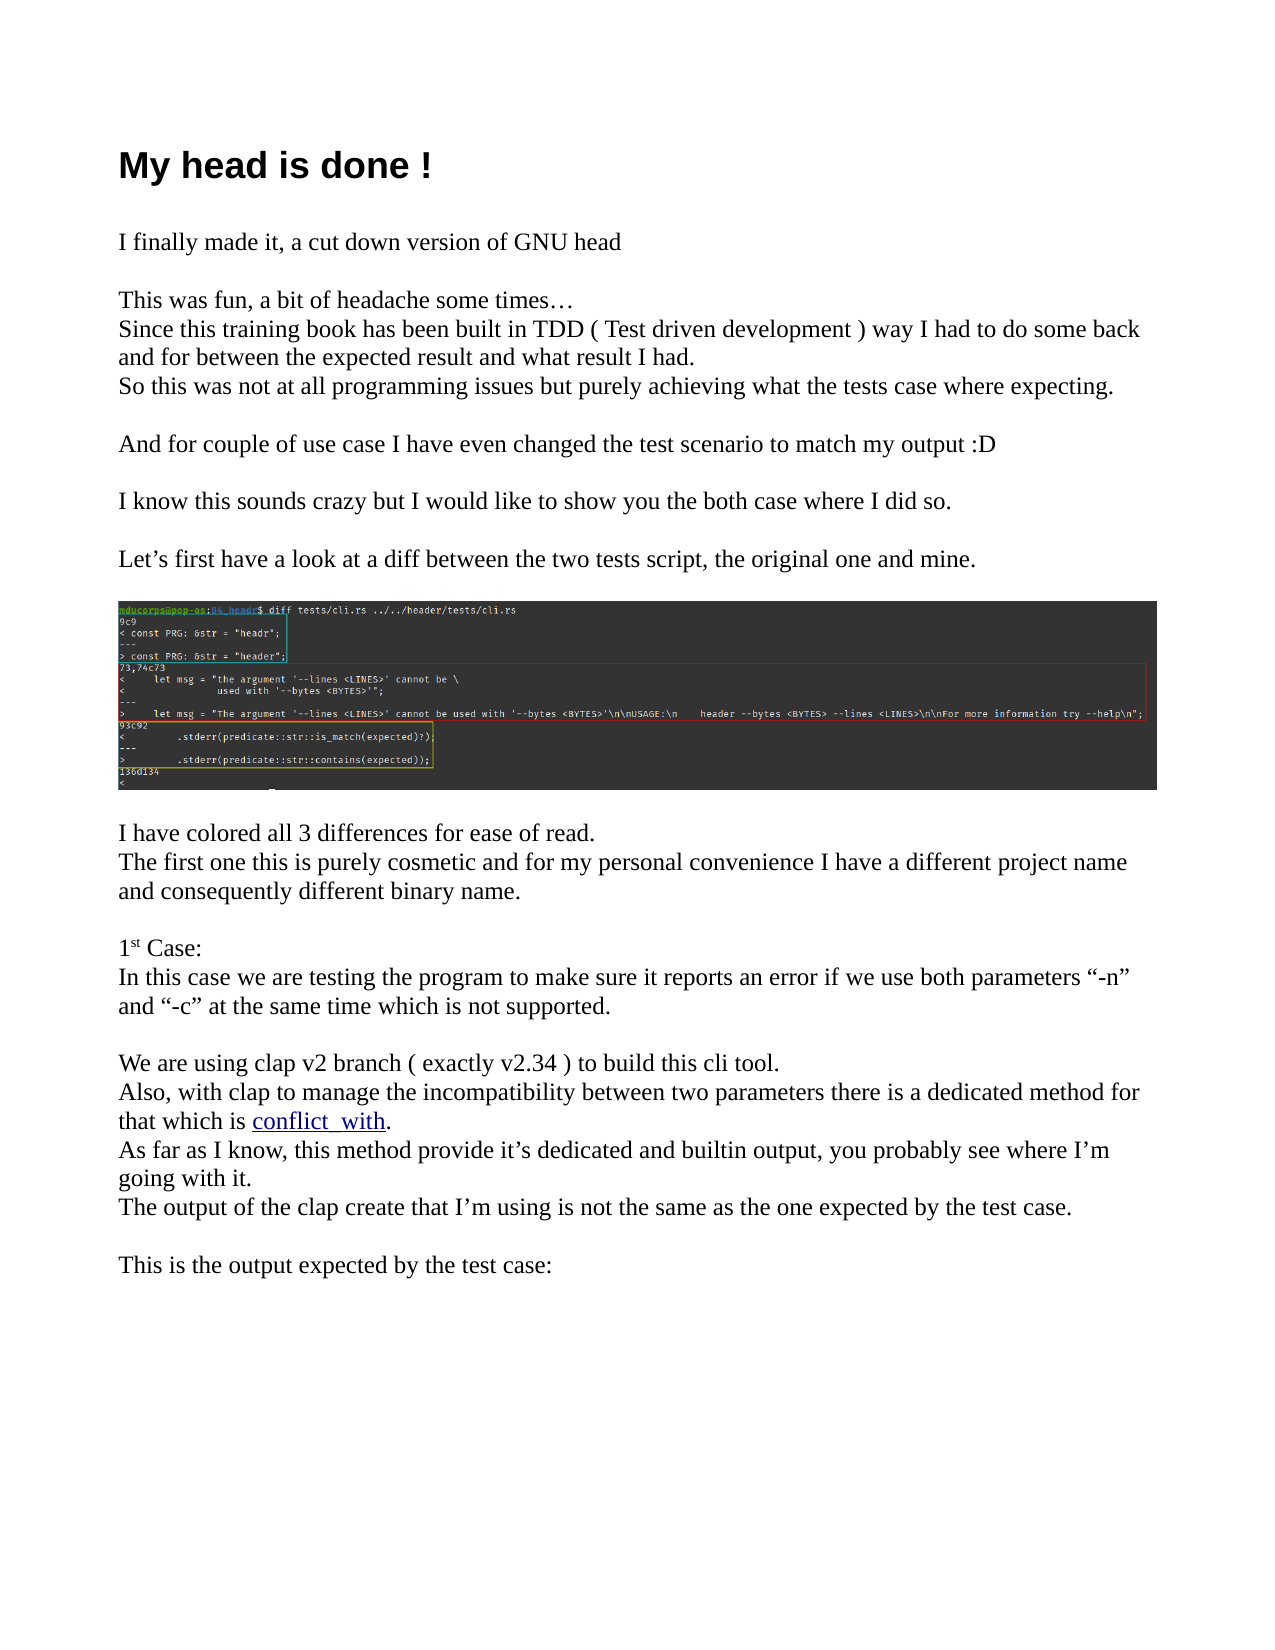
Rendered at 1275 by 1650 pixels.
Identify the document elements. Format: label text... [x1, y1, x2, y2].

text The output of the clap create that I’m using is not the same as the one expected by the test case. [118, 1192, 1157, 1221]
subtitle My head is done ! [118, 143, 1157, 186]
text And for couple of use case I have even changed the test scenario to match my output :D [118, 429, 1157, 457]
text We are using clap v2 branch ( exactly v2.34 ) to build this cli tool. [118, 1048, 1157, 1077]
text In this case we are testing the program to make sure it reports an error if we use both parameters “-n” and “-c” at the same time which is not supported. [118, 962, 1157, 1020]
text As far as I know, this method provide it’s dedicated and builtin output, you probably see where I’m going with it. [118, 1135, 1157, 1192]
text This was fun, a bit of headache some times… [118, 285, 1157, 314]
text This is the output expected by the test case: [118, 1250, 1157, 1278]
text Let’s first have a look at a diff between the two tests script, the original one and mine. [118, 544, 1157, 572]
text The first one this is purely cosmetic and for my personal convenience I have a different project name and consequently different binary name. [118, 847, 1157, 905]
text 1st Case: [118, 933, 1157, 962]
picture [118, 601, 1157, 790]
text So this was not at all programming issues but purely achieving what the tests case where expecting. [118, 371, 1157, 400]
text I know this sounds crazy but I would like to show you the both case where I did so. [118, 486, 1157, 515]
text Also, with clap to manage the incompatibility between two parameters there is a dedicated method for that which is conflict_with. [118, 1077, 1157, 1135]
text Since this training book has been built in TDD ( Test driven development ) way I had to do some back and for between the expected result and what result I had. [118, 314, 1157, 371]
text I finally made it, a cut down version of GNU head [118, 227, 1157, 256]
text I have colored all 3 differences for ease of read. [118, 818, 1157, 847]
